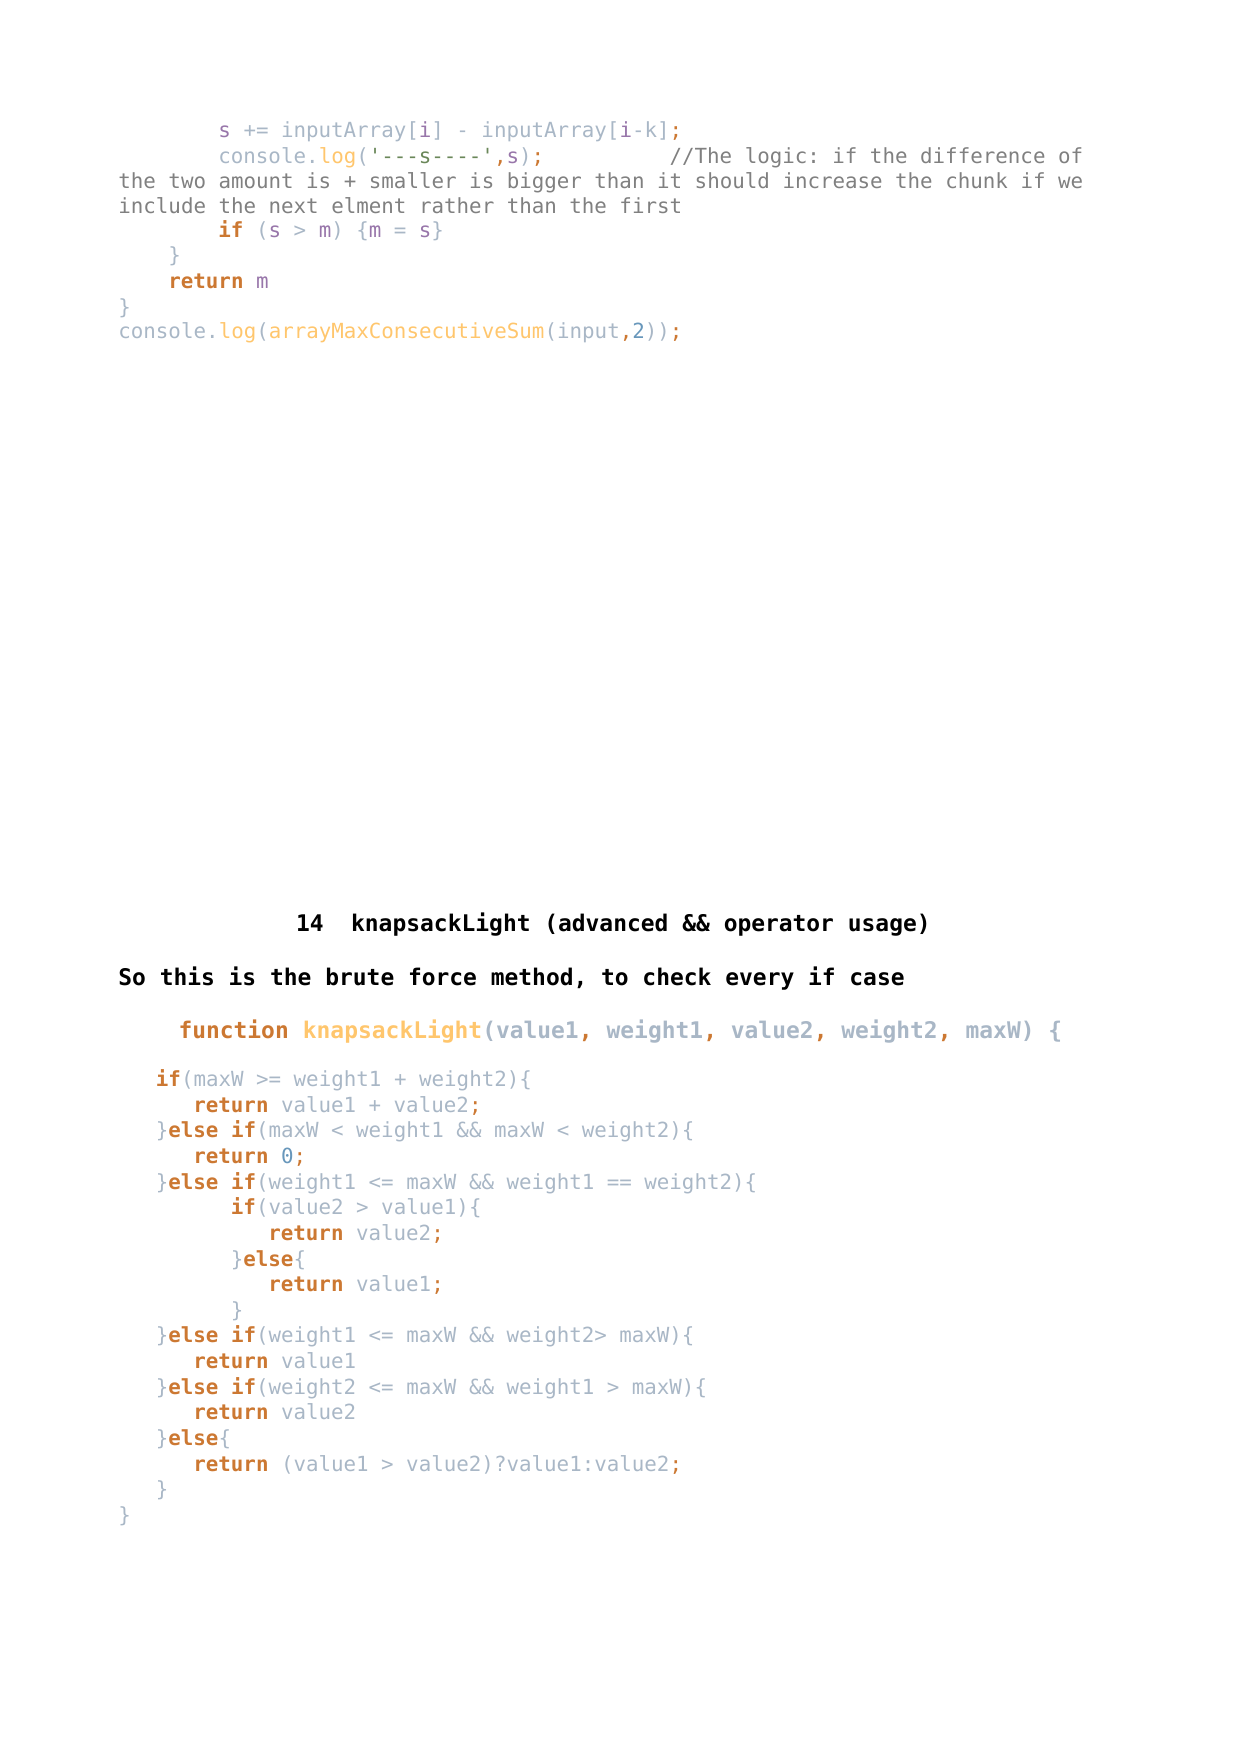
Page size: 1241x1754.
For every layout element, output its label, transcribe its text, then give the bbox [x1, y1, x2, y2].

text if(value2 > value1){ [118, 1195, 1122, 1221]
text } [118, 1298, 1122, 1323]
text }else if(weight1 <= maxW && weight1 == weight2){ [118, 1170, 1122, 1195]
text }else if(maxW < weight1 && maxW < weight2){ [118, 1118, 1122, 1144]
text } [118, 243, 1122, 269]
text if(maxW >= weight1 + weight2){ [118, 1067, 1122, 1093]
text function knapsackLight(value1, weight1, value2, weight2, maxW) { [118, 1017, 1122, 1044]
text return value2; [118, 1221, 1122, 1247]
text }else{ [118, 1247, 1122, 1272]
text return value2 [118, 1400, 1122, 1426]
text So this is the brute force method, to check every if case [118, 964, 1122, 990]
text console.log(arrayMaxConsecutiveSum(input,2)); [118, 319, 1122, 343]
text return m [118, 269, 1122, 295]
text }else if(weight1 <= maxW && weight2> maxW){ [118, 1323, 1122, 1349]
text } [118, 295, 1122, 319]
text return (value1 > value2)?value1:value2; [118, 1452, 1122, 1477]
text if (s > m) {m = s} [118, 218, 1122, 243]
text }else{ [118, 1426, 1122, 1452]
text return value1; [118, 1272, 1122, 1298]
text console.log('---s----',s); //The logic: if the difference of the two amount is + smaller is bigger than it should increase the chunk if we include the next elment rather than the first [118, 144, 1122, 218]
text 14 knapsackLight (advanced && operator usage) [118, 910, 1122, 937]
text return 0; [118, 1144, 1122, 1170]
text }else if(weight2 <= maxW && weight1 > maxW){ [118, 1375, 1122, 1400]
text return value1 [118, 1349, 1122, 1375]
text return value1 + value2; [118, 1093, 1122, 1118]
text s += inputArray[i] - inputArray[i-k]; [118, 118, 1122, 144]
text } [118, 1477, 1122, 1503]
text } [118, 1503, 1122, 1527]
